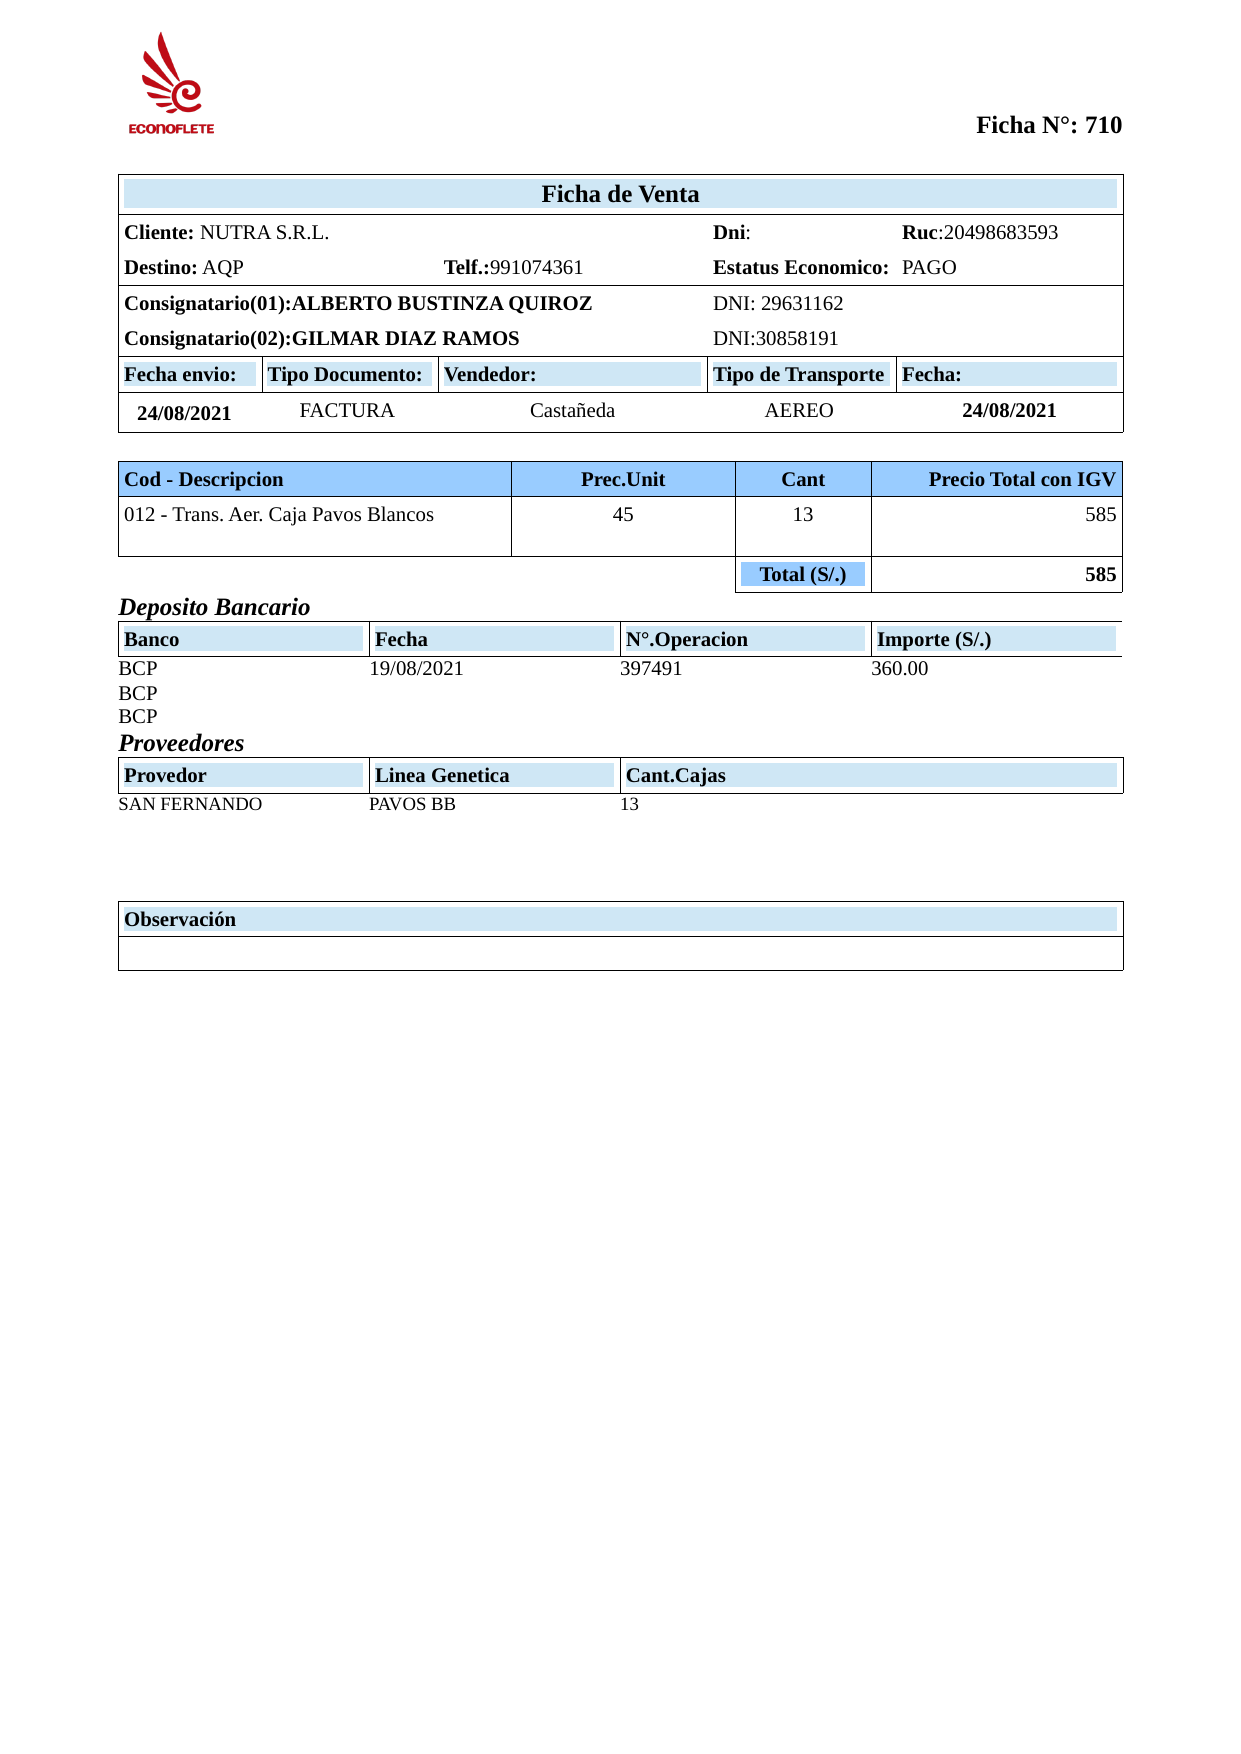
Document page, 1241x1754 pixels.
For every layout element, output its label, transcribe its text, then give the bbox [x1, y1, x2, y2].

table_cell [369, 879, 620, 901]
table_header N°.Operacion [621, 622, 871, 656]
table_cell [369, 858, 620, 879]
table_header Ficha de Venta [119, 175, 1123, 214]
table_header Importe (S/.) [872, 622, 1122, 656]
table_cell DNI: 29631162 [707, 286, 1123, 321]
table_cell [118, 815, 369, 836]
table_cell 13 [620, 794, 1123, 814]
table_cell 012 - Trans. Aer. Caja Pavos Blancos [119, 497, 511, 556]
table_cell Ruc:20498683593 [896, 215, 1123, 249]
text Deposito Bancario [118, 592, 1122, 621]
text Proveedores [118, 728, 1122, 757]
table_cell [118, 879, 369, 901]
table_cell Castañeda [438, 393, 707, 432]
table_cell [620, 815, 1123, 836]
table_cell [118, 858, 369, 879]
table_cell Estatus Economico: [707, 249, 896, 285]
table_cell [118, 557, 511, 592]
table_cell BCP [118, 657, 369, 680]
table_header Prec.Unit [512, 462, 735, 496]
table_cell BCP [118, 680, 369, 704]
table_cell [620, 680, 871, 704]
table_cell PAVOS BB [369, 794, 620, 814]
table_cell 13 [736, 497, 871, 556]
table_cell PAGO [896, 249, 1123, 285]
table_cell [369, 705, 620, 728]
table_cell 19/08/2021 [369, 657, 620, 680]
table_cell Telf.:991074361 [438, 249, 707, 285]
table_cell [871, 705, 1122, 728]
table_header Observación [119, 902, 1123, 936]
table_cell [119, 937, 1123, 969]
table_cell SAN FERNANDO [118, 794, 369, 814]
table_cell AEREO [707, 393, 896, 432]
table_cell Tipo Documento: [263, 357, 438, 392]
table_cell 45 [512, 497, 735, 556]
table_cell Tipo de Transporte [708, 357, 896, 392]
table_cell 24/08/2021 [896, 393, 1123, 432]
table_cell Total (S/.) [736, 557, 871, 592]
table_cell 397491 [620, 657, 871, 680]
table_cell DNI:30858191 [707, 321, 1123, 356]
table_cell 585 [872, 557, 1122, 592]
table_header Precio Total con IGV [872, 462, 1122, 496]
table_header Banco [119, 622, 369, 656]
table_cell [620, 879, 1123, 901]
table_cell Fecha: [897, 357, 1123, 392]
table_cell [620, 836, 1123, 858]
table_cell Cliente: NUTRA S.R.L. [119, 215, 707, 249]
picture [118, 31, 225, 134]
table_cell 360.00 [871, 657, 1122, 680]
table_cell [369, 836, 620, 858]
table_cell Dni: [707, 215, 896, 249]
table_header Linea Genetica [370, 758, 620, 793]
table_cell Vendedor: [439, 357, 707, 392]
table_cell [369, 815, 620, 836]
table_cell FACTURA [262, 393, 438, 432]
table_cell 585 [872, 497, 1122, 556]
table_cell [871, 680, 1122, 704]
table_cell [511, 557, 735, 592]
table_cell Fecha envio: [119, 357, 262, 392]
table_cell BCP [118, 705, 369, 728]
table_cell [369, 680, 620, 704]
table_cell 24/08/2021 [119, 393, 262, 432]
table_header Cod - Descripcion [119, 462, 511, 496]
table_cell Consignatario(02):GILMAR DIAZ RAMOS [119, 321, 707, 356]
table_header Cant [736, 462, 871, 496]
table_cell [620, 858, 1123, 879]
table_header Cant.Cajas [621, 758, 1123, 793]
table_cell Consignatario(01):ALBERTO BUSTINZA QUIROZ [119, 286, 707, 321]
table_header Fecha [370, 622, 620, 656]
table_cell [620, 705, 871, 728]
table_cell [118, 836, 369, 858]
table_cell Destino: AQP [119, 249, 438, 285]
table_header Provedor [119, 758, 369, 793]
